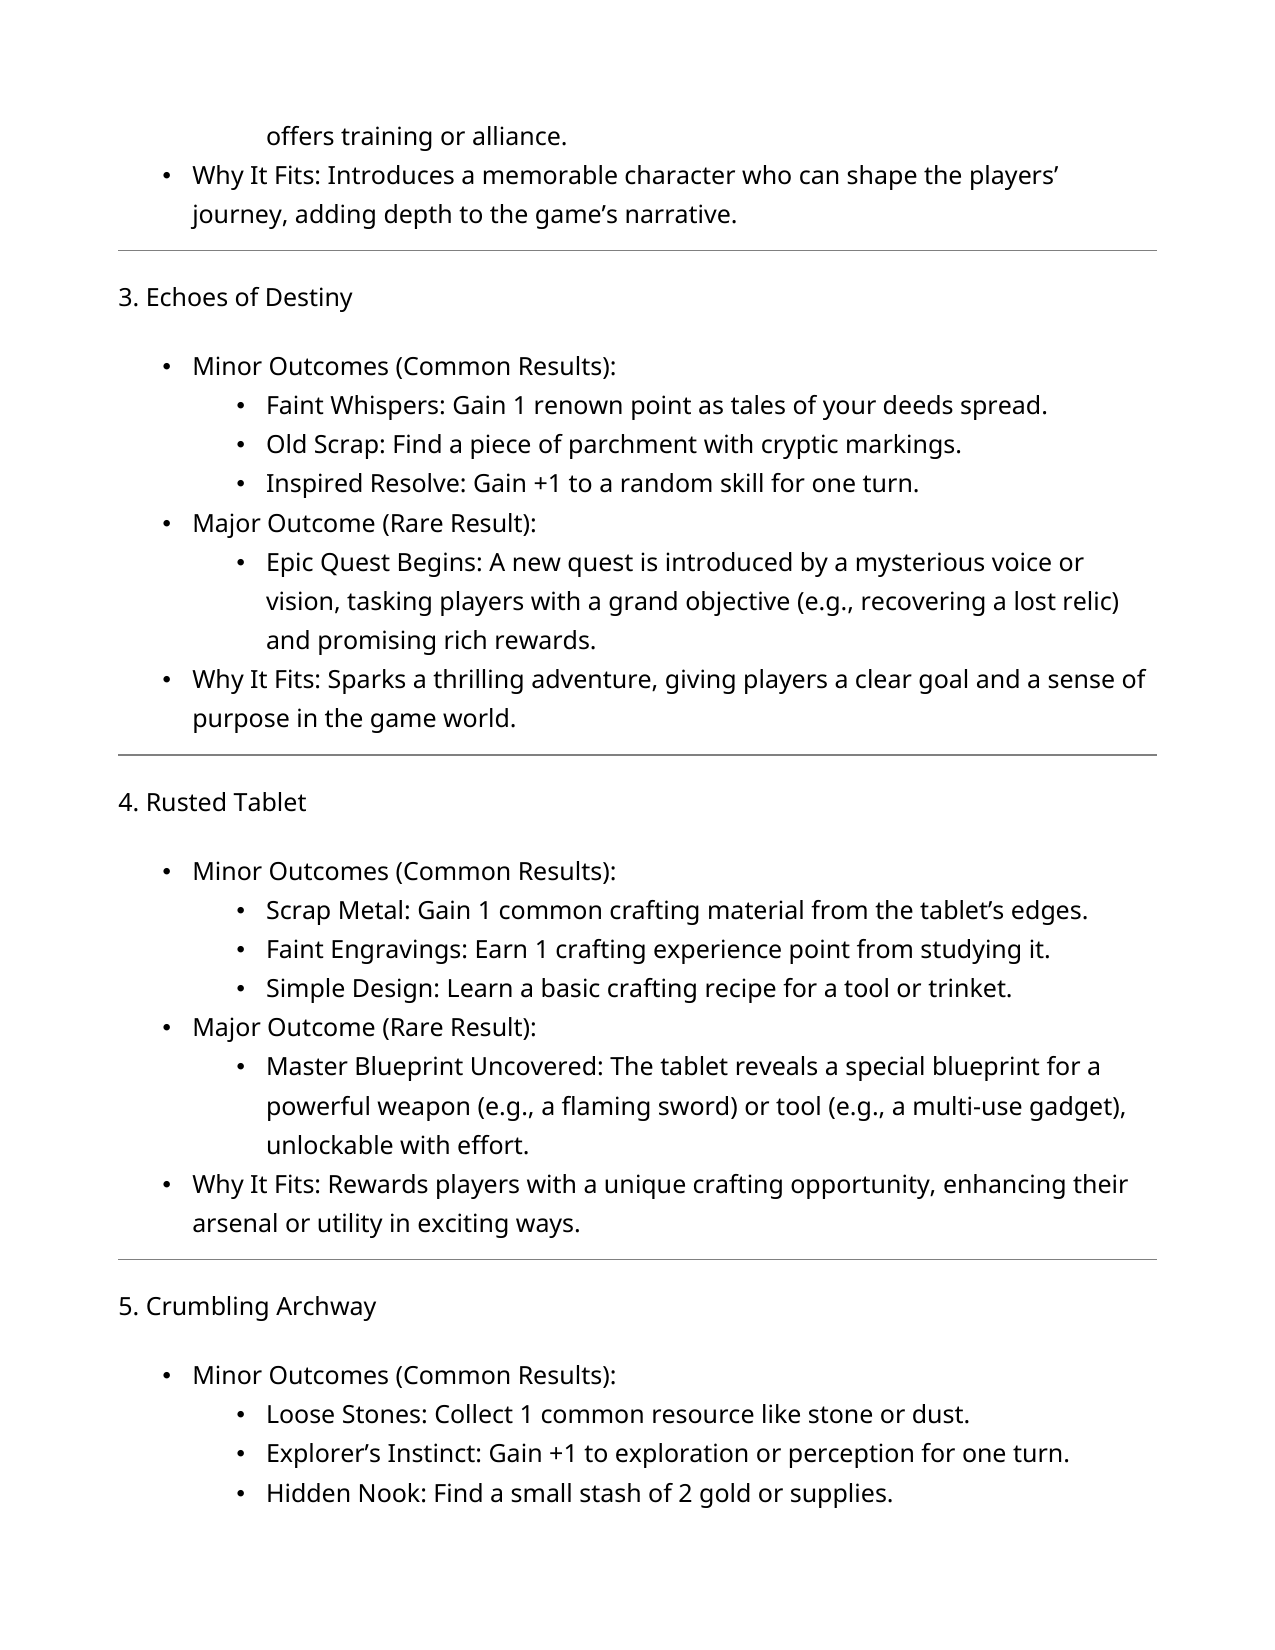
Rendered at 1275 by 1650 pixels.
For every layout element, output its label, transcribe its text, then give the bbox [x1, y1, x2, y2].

list Loose Stones: Collect 1 common resource like stone or dust. [236, 1397, 1157, 1431]
text 5. Crumbling Archway [118, 1289, 1157, 1323]
list Hidden Nook: Find a small stash of 2 gold or supplies. [236, 1475, 1157, 1509]
list Faint Engravings: Earn 1 crafting experience point from studying it. [236, 931, 1157, 966]
list Epic Quest Begins: A new quest is introduced by a mysterious voice or vision, tasking players with a grand objective (e.g., recovering a lost relic) and promising rich rewards. [236, 544, 1157, 657]
list Major Outcome (Rare Result): [162, 505, 1157, 539]
list Why It Fits: Rewards players with a unique crafting opportunity, enhancing their arsenal or utility in exciting ways. [162, 1166, 1157, 1240]
list Minor Outcomes (Common Results): [162, 1358, 1157, 1392]
list Minor Outcomes (Common Results): [162, 853, 1157, 887]
text 3. Echoes of Destiny [118, 280, 1157, 314]
list Explorer’s Instinct: Gain +1 to exploration or perception for one turn. [236, 1436, 1157, 1470]
list Minor Outcomes (Common Results): [162, 348, 1157, 383]
text 4. Rusted Tablet [118, 784, 1157, 818]
list Major Outcome (Rare Result): [162, 1010, 1157, 1044]
list Simple Design: Learn a basic crafting recipe for a tool or trinket. [236, 971, 1157, 1005]
list Why It Fits: Sparks a thrilling adventure, giving players a clear goal and a sense of purpose in the game world. [162, 662, 1157, 735]
list Faint Whispers: Gain 1 renown point as tales of your deeds spread. [236, 388, 1157, 422]
list Why It Fits: Introduces a memorable character who can shape the players’ journey, adding depth to the game’s narrative. [162, 157, 1157, 231]
list Scrap Metal: Gain 1 common crafting material from the tablet’s edges. [236, 892, 1157, 926]
list offers training or alliance. [236, 118, 1157, 152]
list Master Blueprint Uncovered: The tablet reveals a special blueprint for a powerful weapon (e.g., a flaming sword) or tool (e.g., a multi-use gadget), unlockable with effort. [236, 1049, 1157, 1161]
list Inspired Resolve: Gain +1 to a random skill for one turn. [236, 466, 1157, 500]
list Old Scrap: Find a piece of parchment with cryptic markings. [236, 427, 1157, 461]
